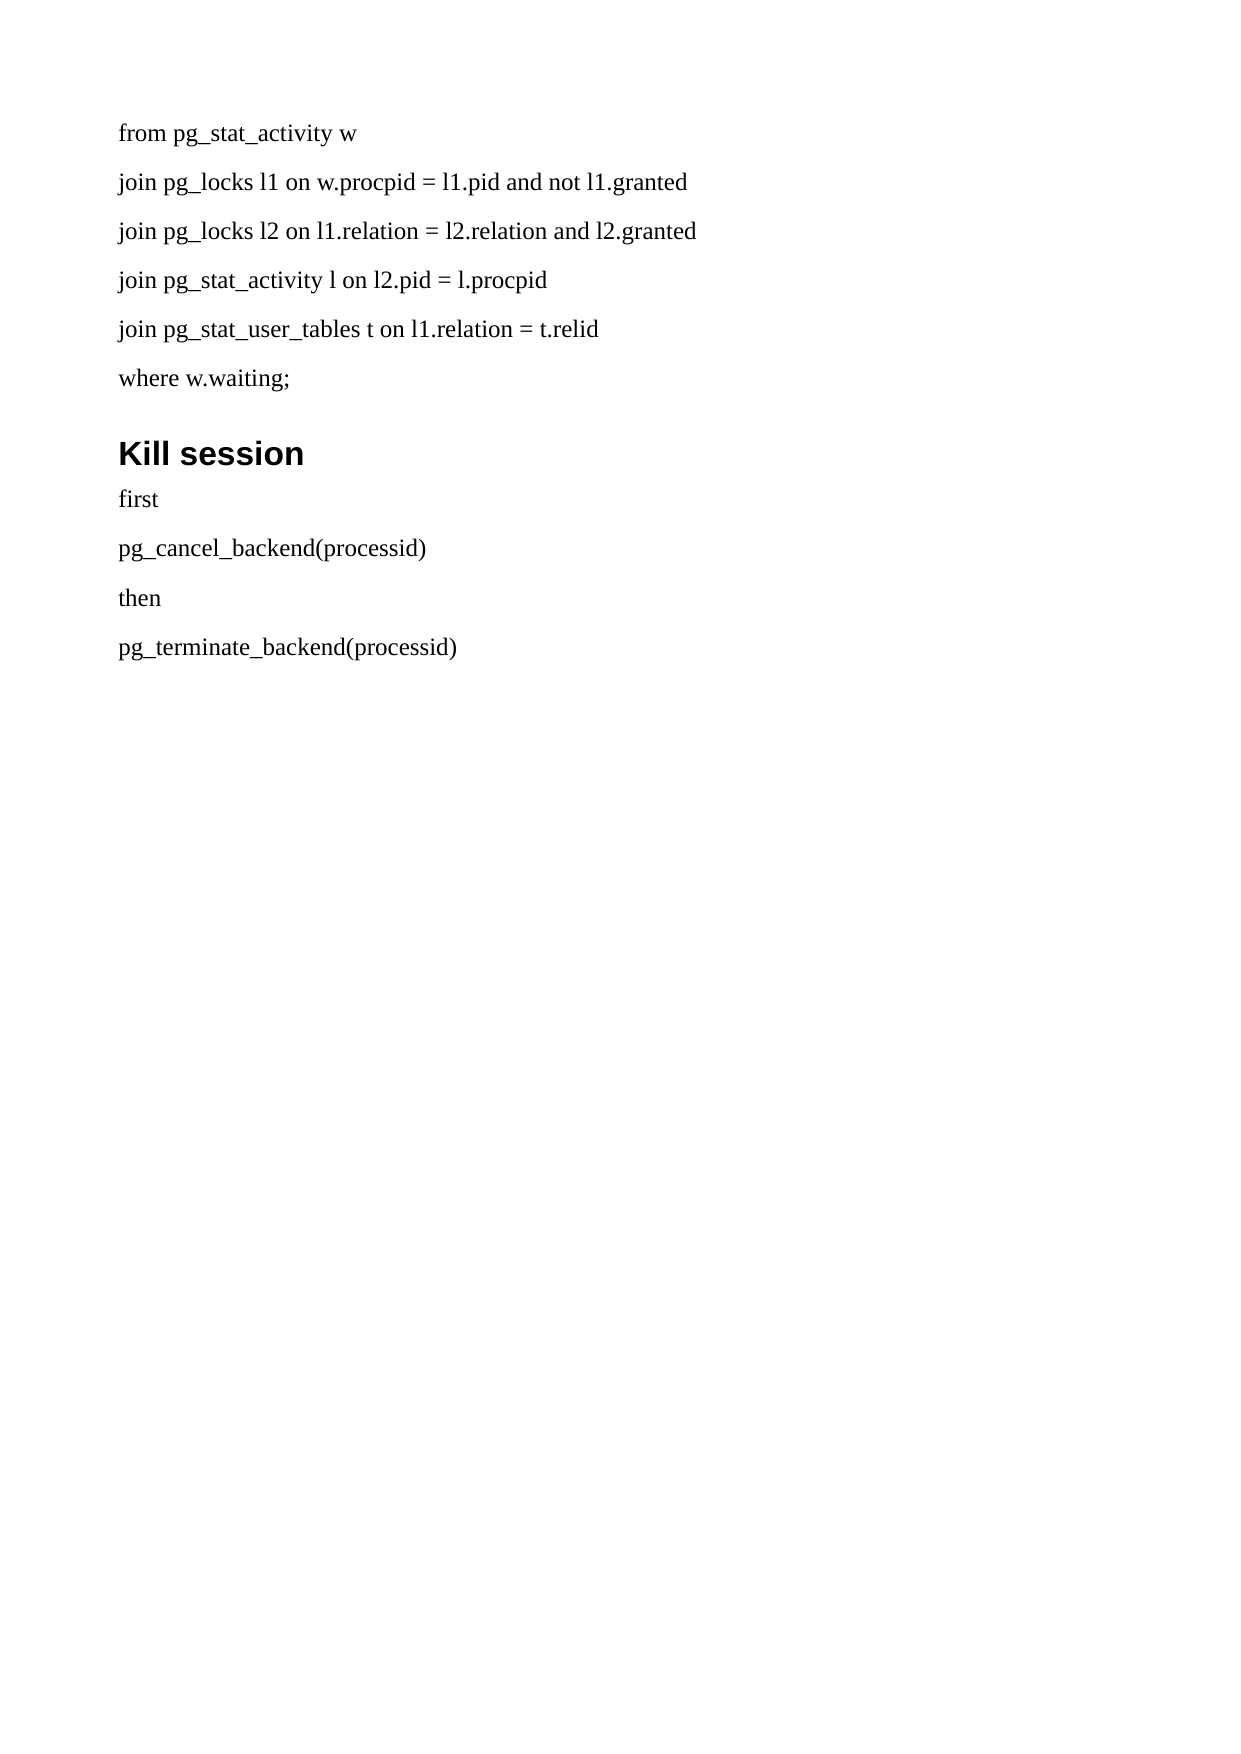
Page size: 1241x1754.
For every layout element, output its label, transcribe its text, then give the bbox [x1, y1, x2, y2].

text join pg_locks l1 on w.procpid = l1.pid and not l1.granted [118, 167, 1122, 196]
text then [118, 583, 1122, 611]
text join pg_locks l2 on l1.relation = l2.relation and l2.granted [118, 216, 1122, 245]
text where w.waiting; [118, 363, 1122, 392]
text pg_cancel_backend(processid) [118, 533, 1122, 562]
text from pg_stat_activity w [118, 118, 1122, 147]
text join pg_stat_activity l on l2.pid = l.procpid [118, 265, 1122, 294]
text first [118, 484, 1122, 513]
subtitle Kill session [118, 433, 1122, 472]
text pg_terminate_backend(processid) [118, 632, 1122, 660]
text join pg_stat_user_tables t on l1.relation = t.relid [118, 314, 1122, 343]
